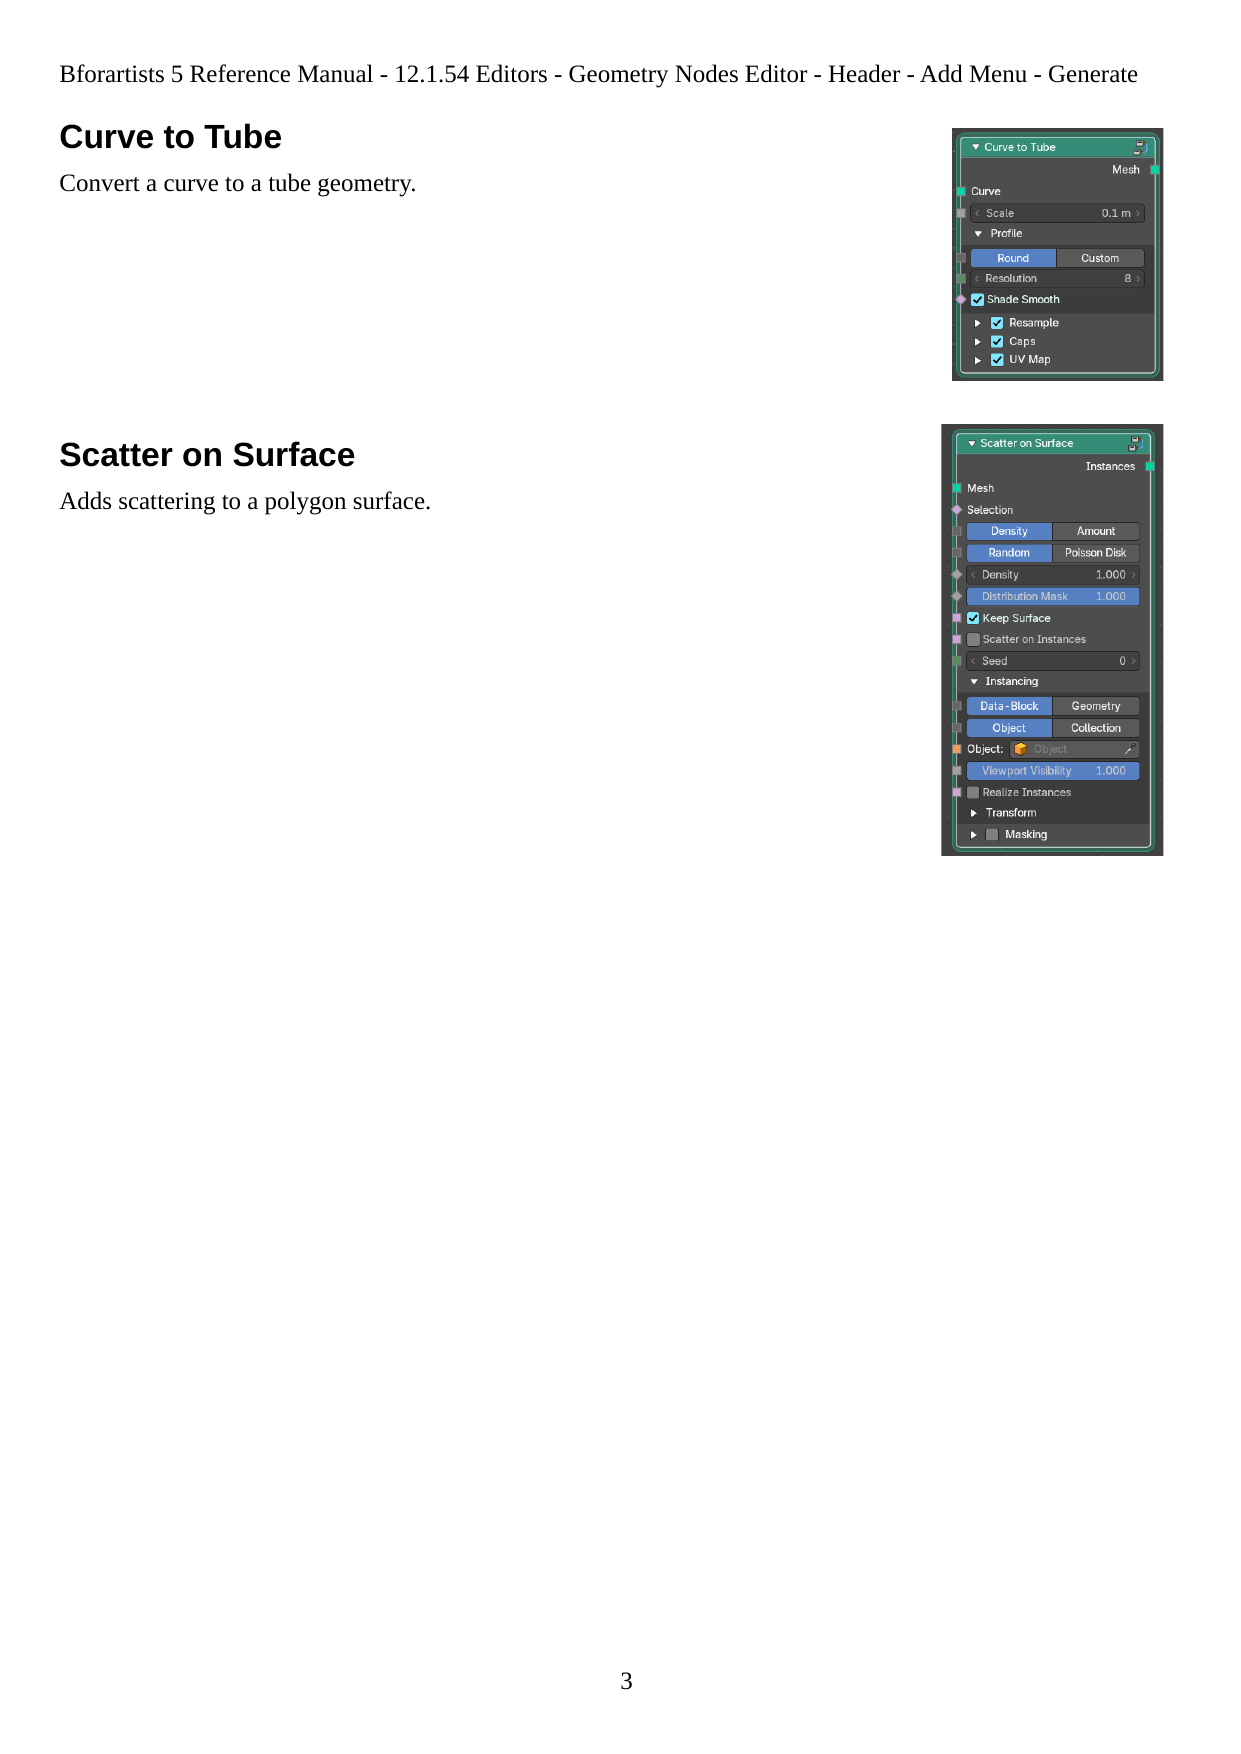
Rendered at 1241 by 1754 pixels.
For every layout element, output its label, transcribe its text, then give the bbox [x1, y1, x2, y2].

picture [941, 424, 1164, 856]
text Adds scattering to a polygon surface. [59, 486, 941, 514]
text Convert a curve to a tube geometry. [59, 168, 952, 197]
subtitle Curve to Tube [59, 117, 1181, 156]
subtitle [1164, 434, 1181, 473]
picture [952, 128, 1164, 381]
subtitle Scatter on Surface [59, 434, 941, 473]
